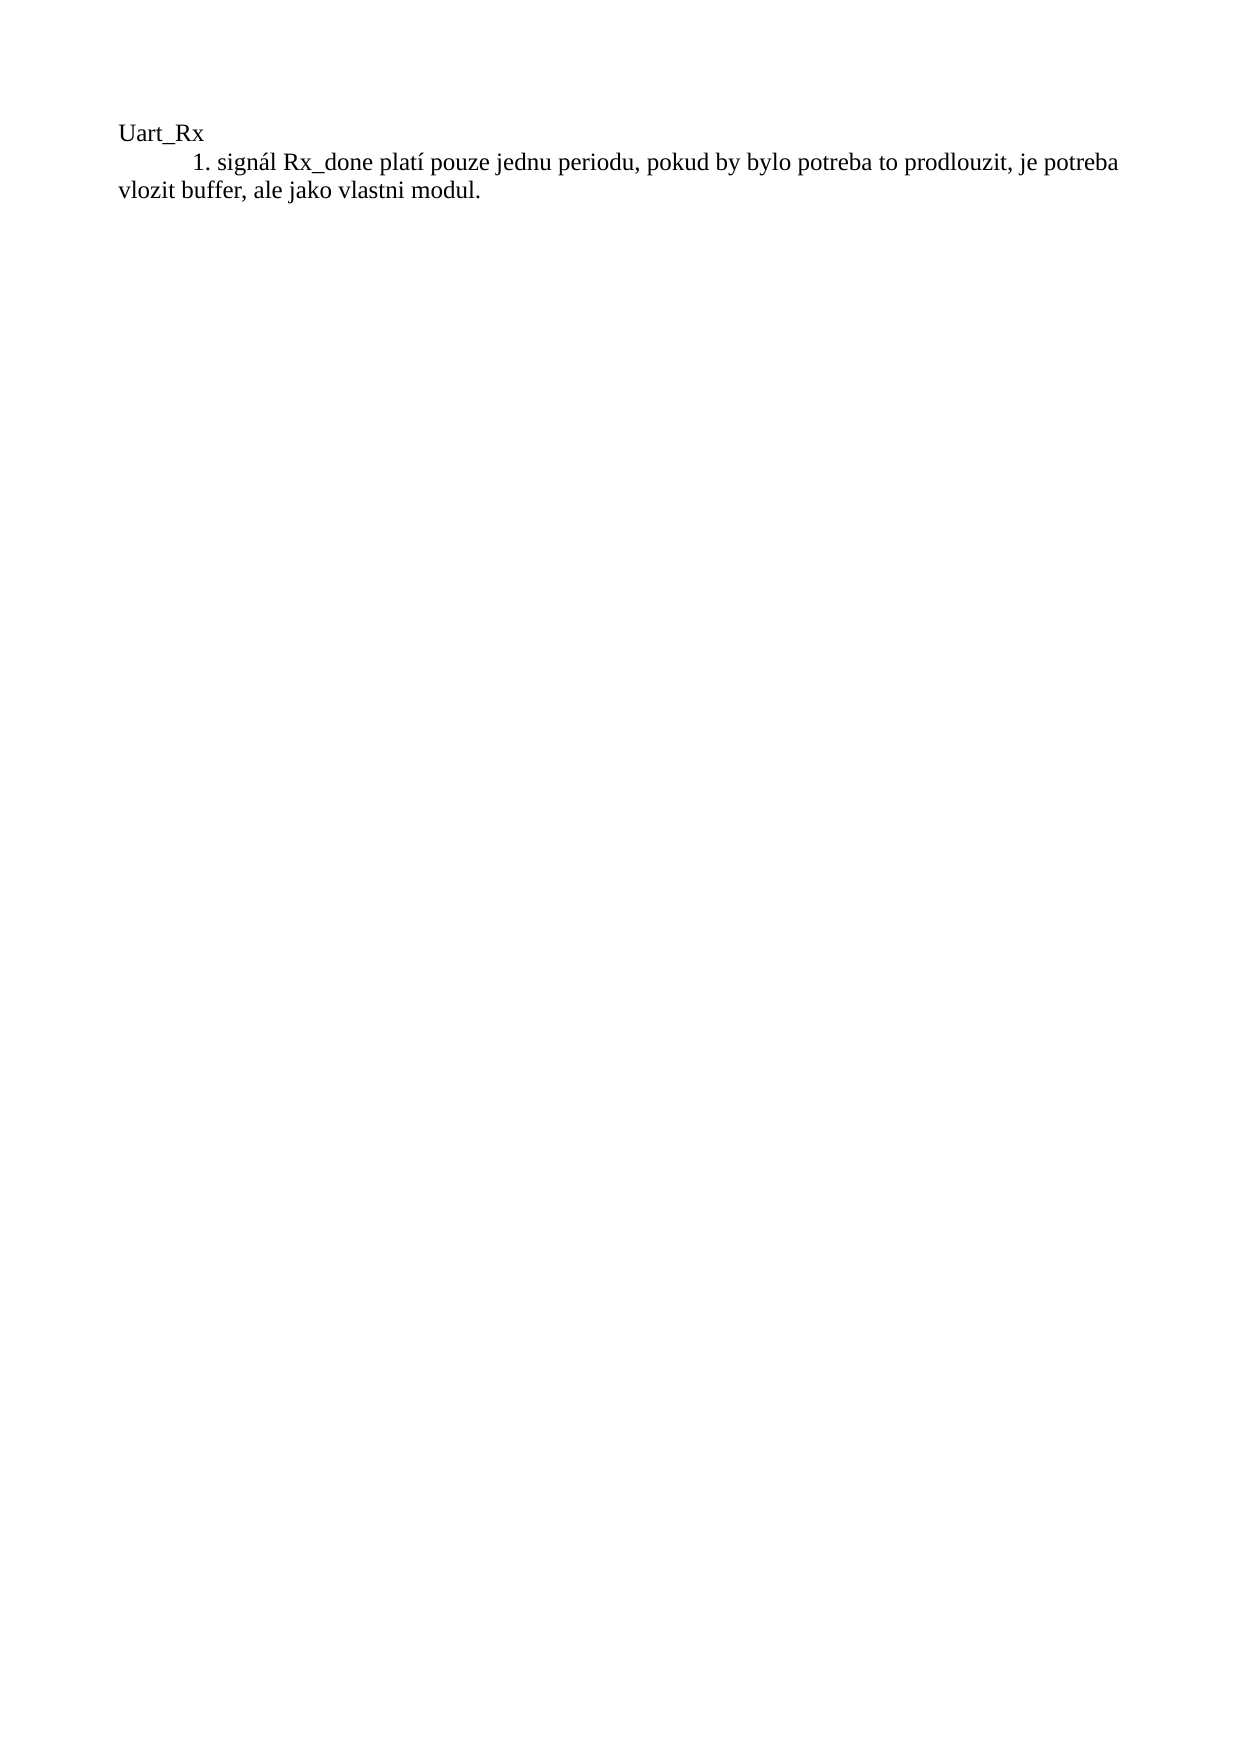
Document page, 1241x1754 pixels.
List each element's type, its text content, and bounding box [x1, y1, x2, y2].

text 1. signál Rx_done platí pouze jednu periodu, pokud by bylo potreba to prodlouzit, je potreba vlozit buffer, ale jako vlastni modul. [118, 147, 1122, 204]
text Uart_Rx [118, 118, 1122, 147]
